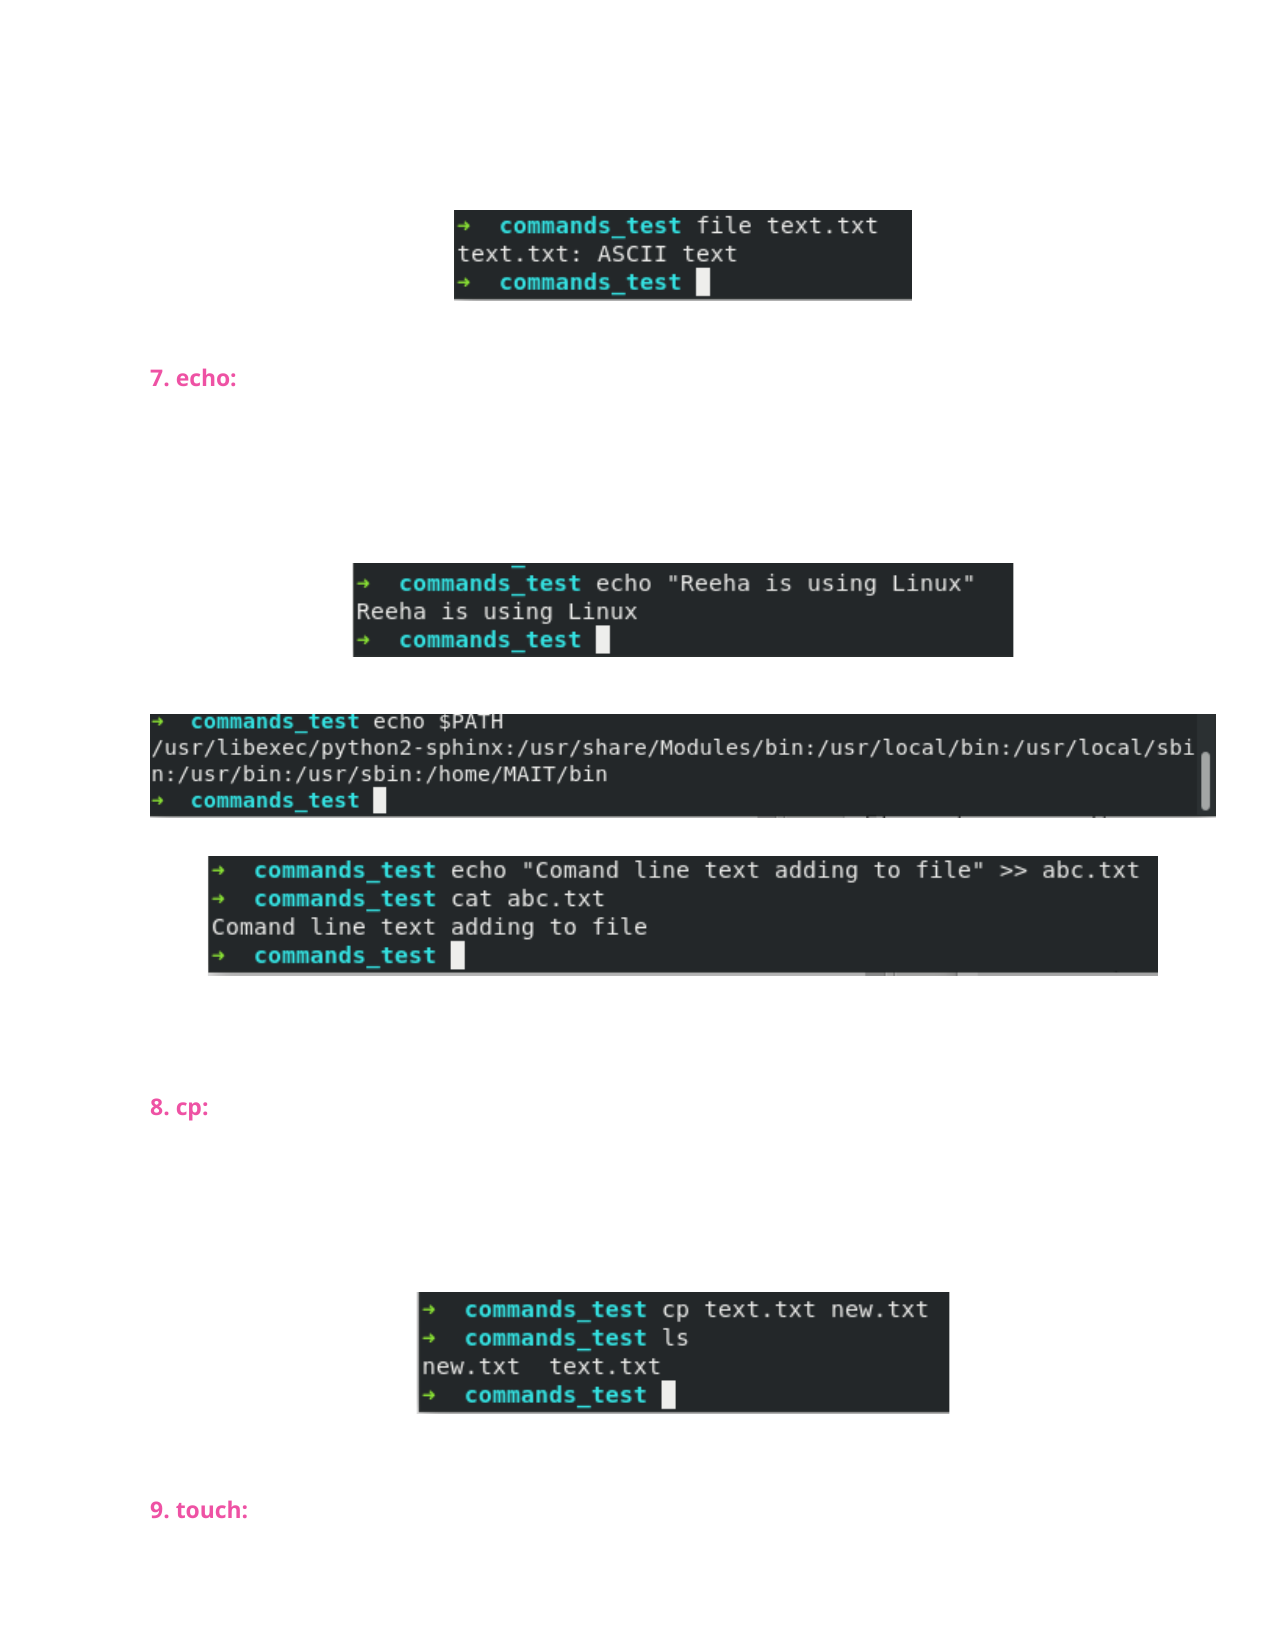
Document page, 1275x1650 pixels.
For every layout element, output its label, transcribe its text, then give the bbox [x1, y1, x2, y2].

picture [150, 714, 1216, 818]
picture [454, 210, 912, 301]
text 9. touch: [150, 1494, 1216, 1526]
text 8. cp: [150, 1091, 1216, 1122]
picture [416, 1292, 950, 1414]
picture [207, 856, 1158, 976]
text 7. echo: [150, 362, 1216, 393]
picture [352, 563, 1014, 657]
